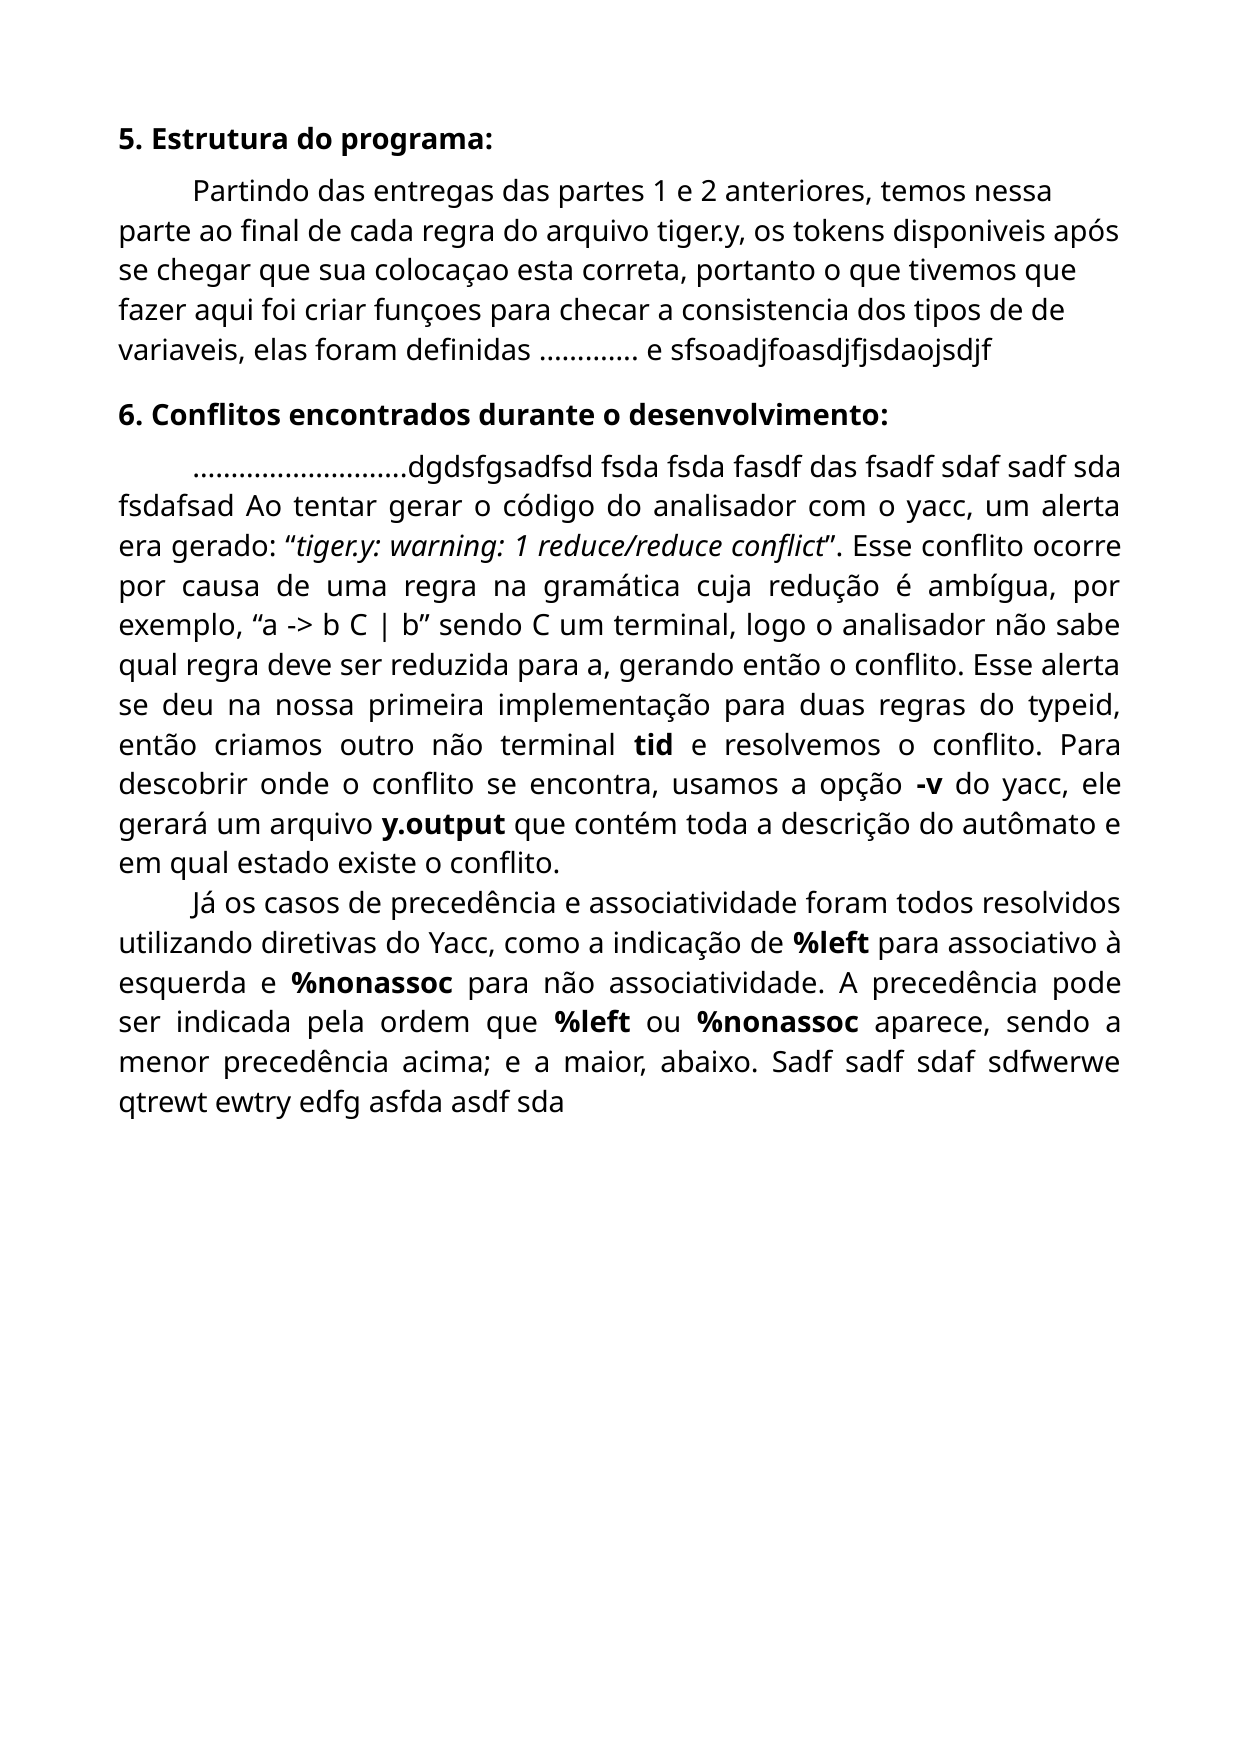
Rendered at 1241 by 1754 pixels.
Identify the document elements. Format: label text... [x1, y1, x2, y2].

text Partindo das entregas das partes 1 e 2 anteriores, temos nessa parte ao final de cada regra do arquivo tiger.y, os tokens disponiveis após se chegar que sua colocaçao esta correta, portanto o que tivemos que fazer aqui foi criar funçoes para checar a consistencia dos tipos de de variaveis, elas foram definidas …………. e sfsoadjfoasdjfjsdaojsdjf [118, 170, 1122, 369]
subtitle 6. Conflitos encontrados durante o desenvolvimento: [118, 394, 1122, 433]
text Já os casos de precedência e associatividade foram todos resolvidos utilizando diretivas do Yacc, como a indicação de %left para associativo à esquerda e %nonassoc para não associatividade. A precedência pode ser indicada pela ordem que %left ou %nonassoc aparece, sendo a menor precedência acima; e a maior, abaixo. Sadf sadf sdaf sdfwerwe qtrewt ewtry edfg asfda asdf sda [118, 882, 1122, 1121]
subtitle 5. Estrutura do programa: [118, 118, 1122, 158]
text ……………………….dgdsfgsadfsd fsda fsda fasdf das fsadf sdaf sadf sda fsdafsad Ao tentar gerar o código do analisador com o yacc, um alerta era gerado: “tiger.y: warning: 1 reduce/reduce conflict”. Esse conflito ocorre por causa de uma regra na gramática cuja redução é ambígua, por exemplo, “a -> b C | b” sendo C um terminal, logo o analisador não sabe qual regra deve ser reduzida para a, gerando então o conflito. Esse alerta se deu na nossa primeira implementação para duas regras do typeid, então criamos outro não terminal tid e resolvemos o conflito. Para descobrir onde o conflito se encontra, usamos a opção -v do yacc, ele gerará um arquivo y.output que contém toda a descrição do autômato e em qual estado existe o conflito. [118, 446, 1122, 882]
